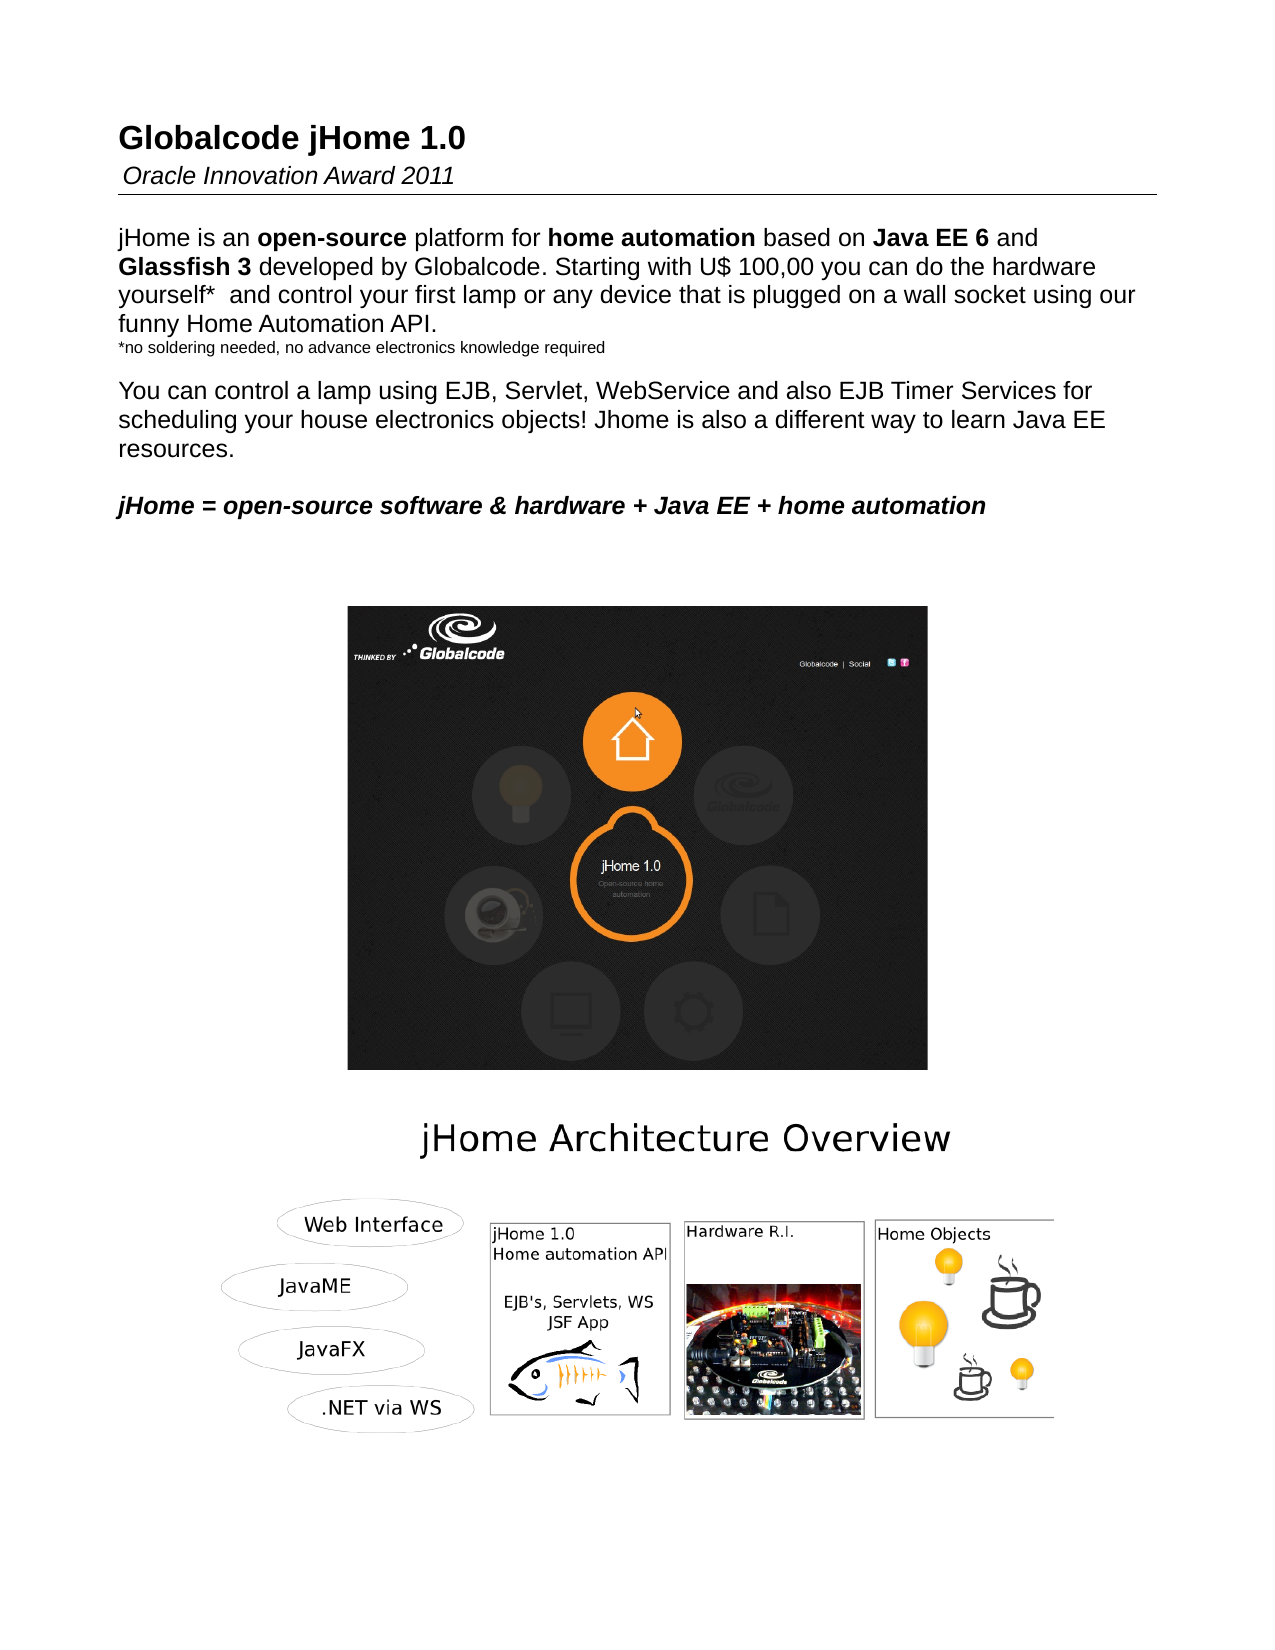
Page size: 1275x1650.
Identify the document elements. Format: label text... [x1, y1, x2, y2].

text jHome is an open-source platform for home automation based on Java EE 6 and Glassfish 3 developed by Globalcode. Starting with U$ 100,00 you can do the hardware yourself* and control your first lamp or any device that is plugged on a wall socket using our funny Home Automation API. [118, 223, 1157, 338]
picture [347, 606, 928, 1070]
text *no soldering needed, no advance electronics knowledge required [118, 338, 1157, 357]
text Oracle Innovation Award 2011 [118, 157, 1157, 194]
text jHome = open-source software & hardware + Java EE + home automation [118, 491, 1157, 520]
text Globalcode jHome 1.0 [118, 118, 1157, 157]
picture [221, 1123, 1054, 1433]
text You can control a lamp using EJB, Servlet, WebService and also EJB Timer Services for scheduling your house electronics objects! Jhome is also a different way to learn Java EE resources. [118, 376, 1157, 462]
